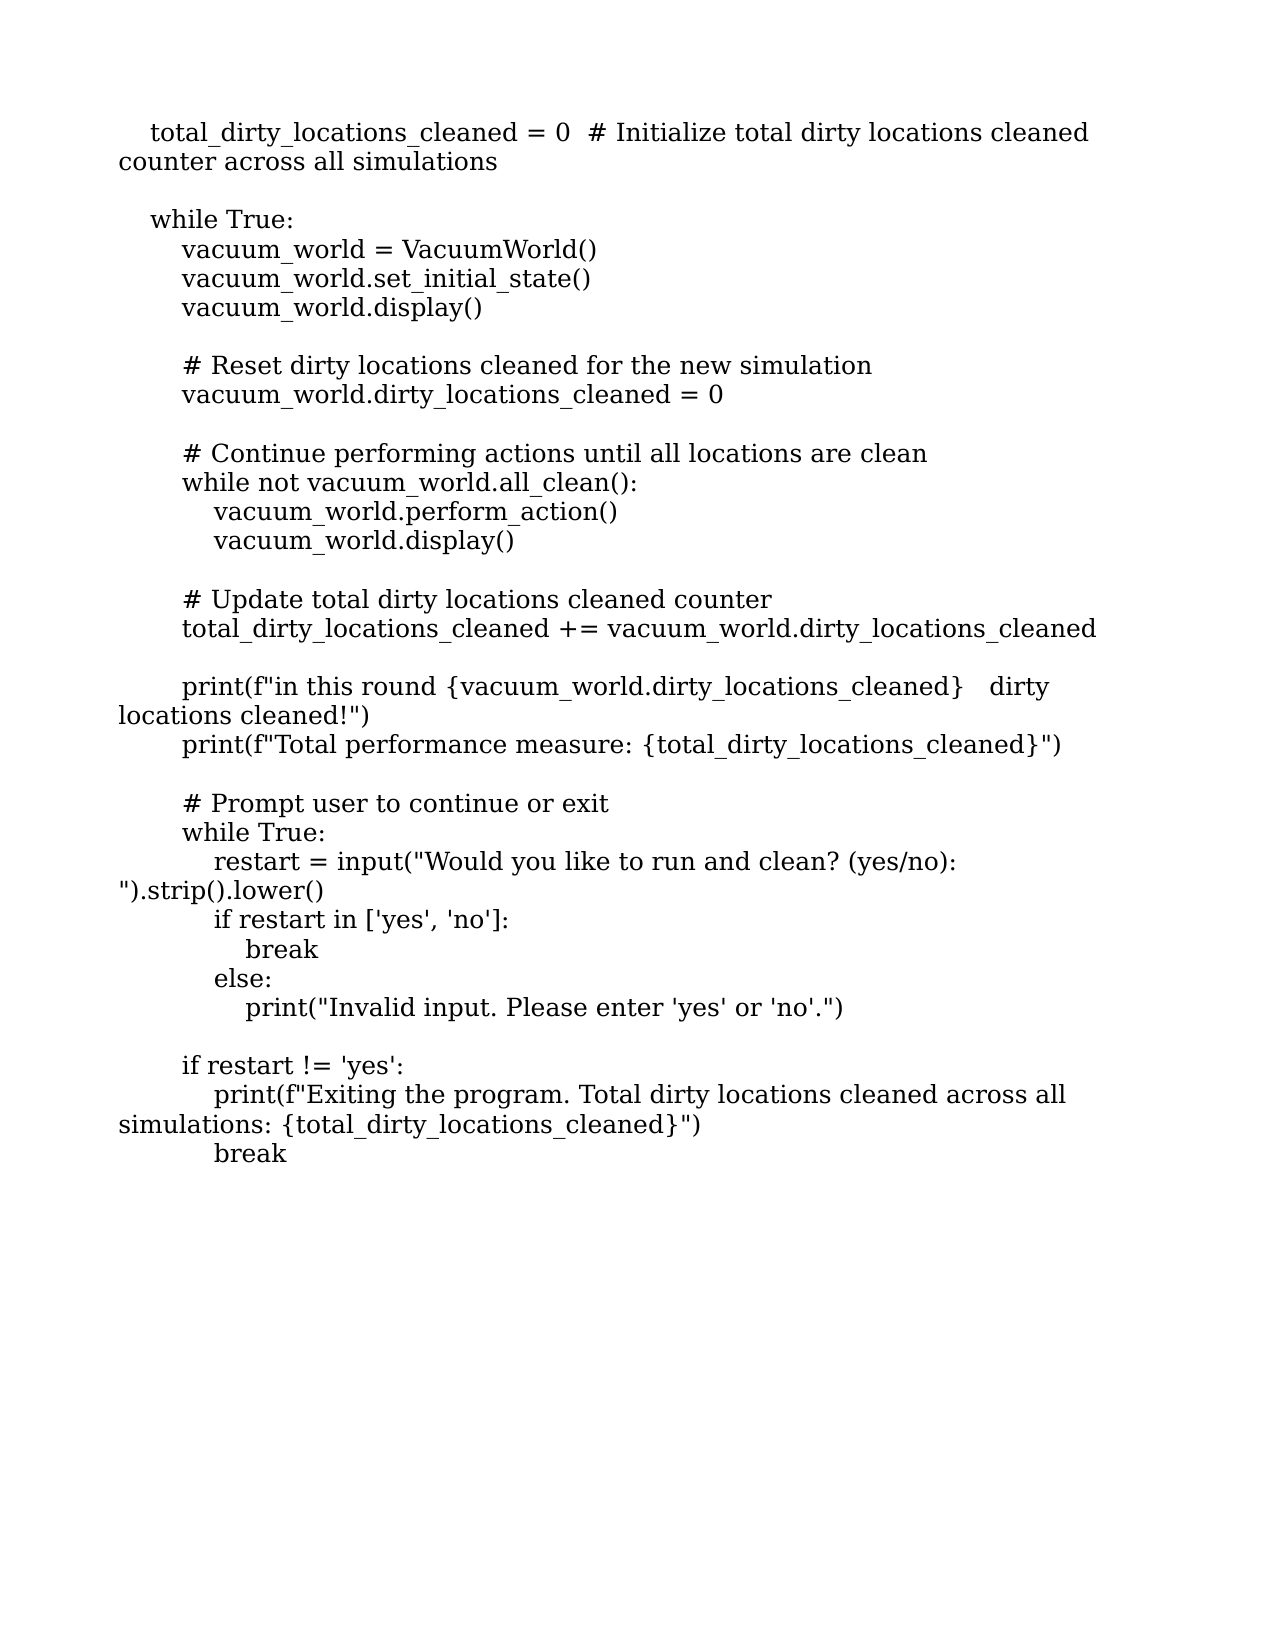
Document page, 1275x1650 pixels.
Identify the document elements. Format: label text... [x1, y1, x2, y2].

text break [118, 935, 1157, 964]
text while True: [118, 818, 1157, 847]
text vacuum_world.dirty_locations_cleaned = 0 [118, 381, 1157, 410]
text vacuum_world.set_initial_state() [118, 264, 1157, 293]
text vacuum_world.perform_action() [118, 497, 1157, 526]
text else: [118, 964, 1157, 993]
text if restart != 'yes': [118, 1051, 1157, 1081]
text break [118, 1139, 1157, 1168]
text total_dirty_locations_cleaned = 0 # Initialize total dirty locations cleaned counter across all simulations [118, 118, 1157, 176]
text vacuum_world = VacuumWorld() [118, 235, 1157, 264]
text total_dirty_locations_cleaned += vacuum_world.dirty_locations_cleaned [118, 614, 1157, 643]
text print("Invalid input. Please enter 'yes' or 'no'.") [118, 993, 1157, 1022]
text vacuum_world.display() [118, 526, 1157, 556]
text # Reset dirty locations cleaned for the new simulation [118, 351, 1157, 381]
text # Continue performing actions until all locations are clean [118, 439, 1157, 468]
text restart = input("Would you like to run and clean? (yes/no): ").strip().lower() [118, 847, 1157, 906]
text print(f"in this round {vacuum_world.dirty_locations_cleaned} dirty locations cleaned!") [118, 672, 1157, 731]
text while True: [118, 206, 1157, 235]
text while not vacuum_world.all_clean(): [118, 468, 1157, 497]
text vacuum_world.display() [118, 293, 1157, 322]
text # Update total dirty locations cleaned counter [118, 585, 1157, 614]
text print(f"Exiting the program. Total dirty locations cleaned across all simulations: {total_dirty_locations_cleaned}") [118, 1081, 1157, 1139]
text print(f"Total performance measure: {total_dirty_locations_cleaned}") [118, 731, 1157, 760]
text if restart in ['yes', 'no']: [118, 906, 1157, 935]
text # Prompt user to continue or exit [118, 789, 1157, 818]
